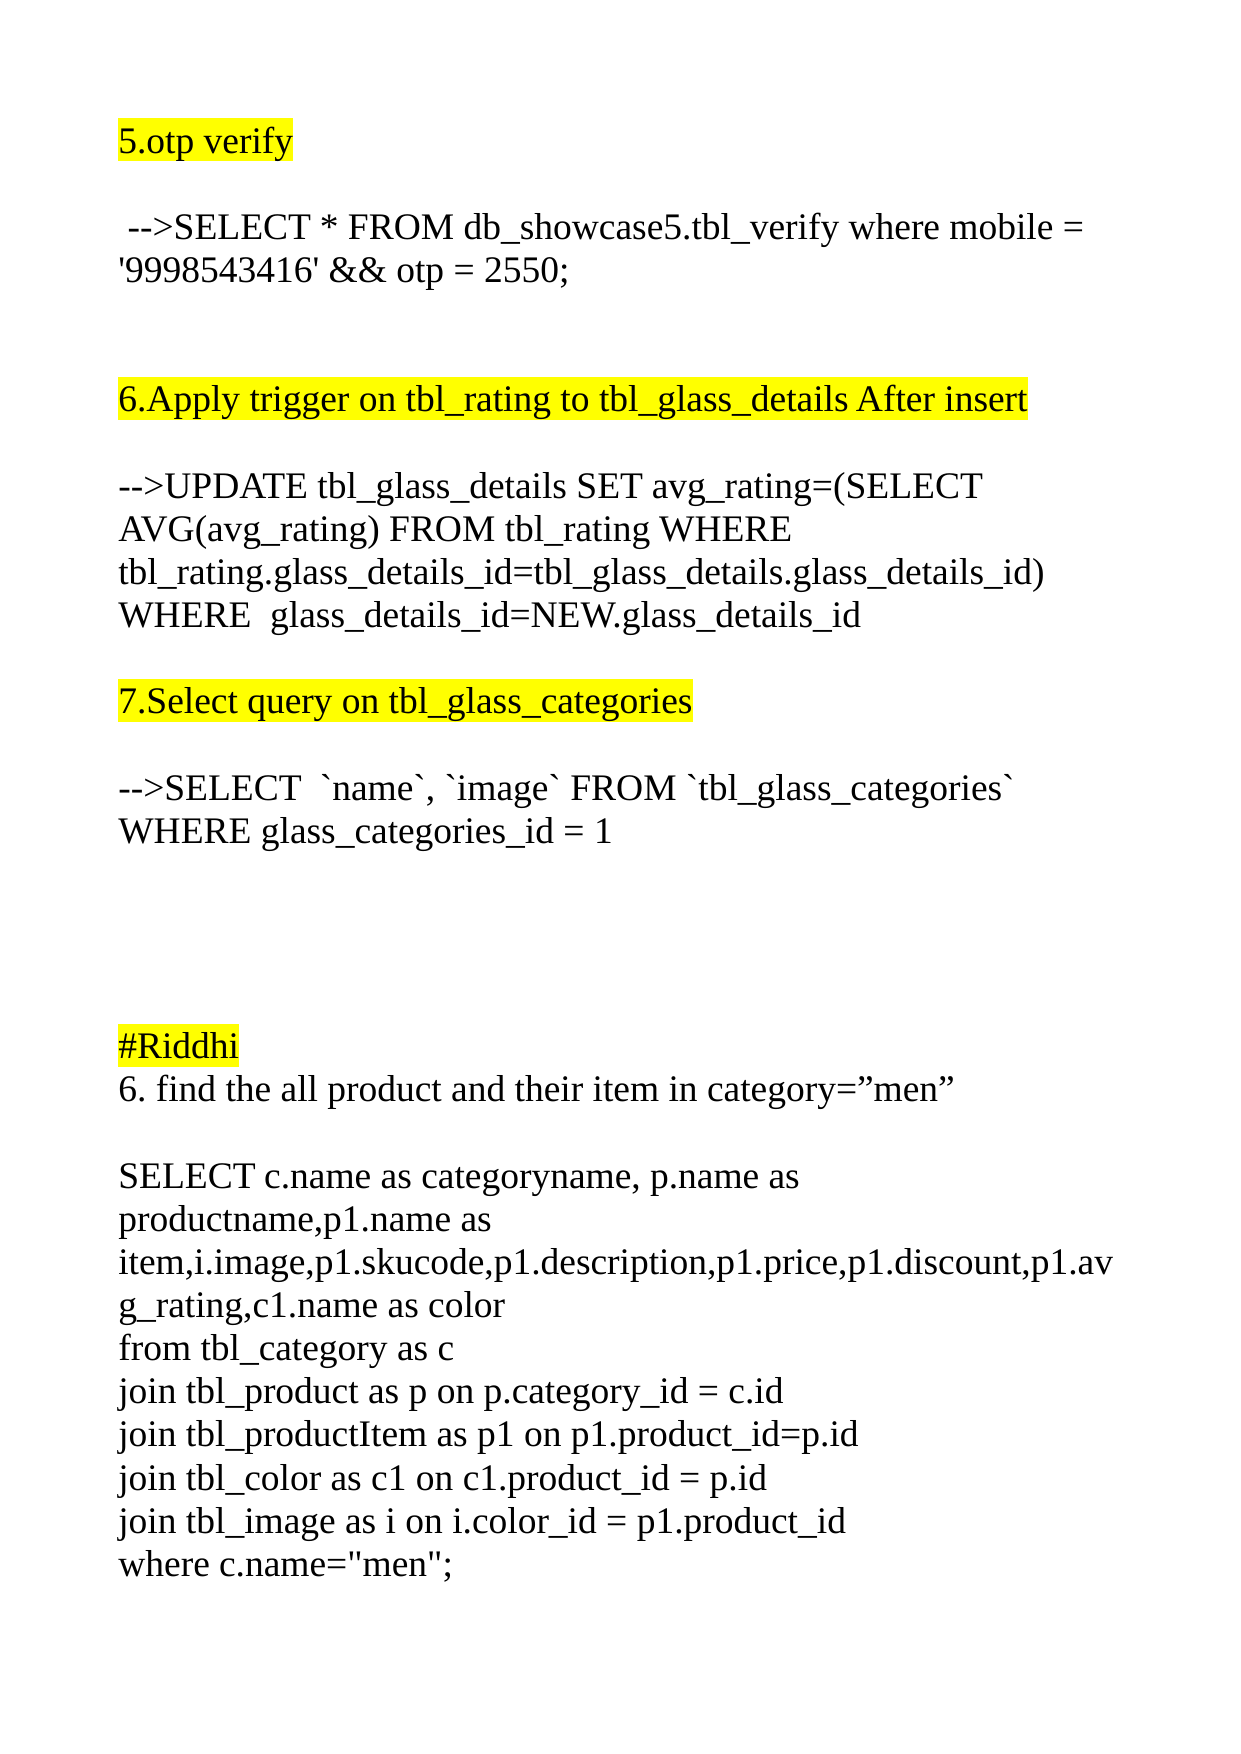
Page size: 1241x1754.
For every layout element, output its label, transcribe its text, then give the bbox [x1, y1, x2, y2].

text where c.name="men"; [118, 1541, 1122, 1584]
text -->SELECT * FROM db_showcase5.tbl_verify where mobile = '9998543416' && otp = 2550; [118, 204, 1122, 291]
text -->UPDATE tbl_glass_details SET avg_rating=(SELECT AVG(avg_rating) FROM tbl_rating WHERE tbl_rating.glass_details_id=tbl_glass_details.glass_details_id) WHERE glass_details_id=NEW.glass_details_id [118, 463, 1122, 636]
text join tbl_image as i on i.color_id = p1.product_id [118, 1498, 1122, 1541]
text 5.otp verify [118, 118, 1122, 161]
text -->SELECT `name`, `image` FROM `tbl_glass_categories` WHERE glass_categories_id = 1 [118, 765, 1122, 851]
text from tbl_category as c [118, 1326, 1122, 1369]
text #Riddhi [118, 1024, 1122, 1067]
text 7.Select query on tbl_glass_categories [118, 679, 1122, 722]
text join tbl_color as c1 on c1.product_id = p.id [118, 1455, 1122, 1498]
text 6. find the all product and their item in category=”men” [118, 1067, 1122, 1110]
text join tbl_productItem as p1 on p1.product_id=p.id [118, 1412, 1122, 1455]
text join tbl_product as p on p.category_id = c.id [118, 1369, 1122, 1412]
text SELECT c.name as categoryname, p.name as productname,p1.name as item,i.image,p1.skucode,p1.description,p1.price,p1.discount,p1.avg_rating,c1.name as color [118, 1153, 1122, 1326]
text 6.Apply trigger on tbl_rating to tbl_glass_details After insert [118, 377, 1122, 420]
